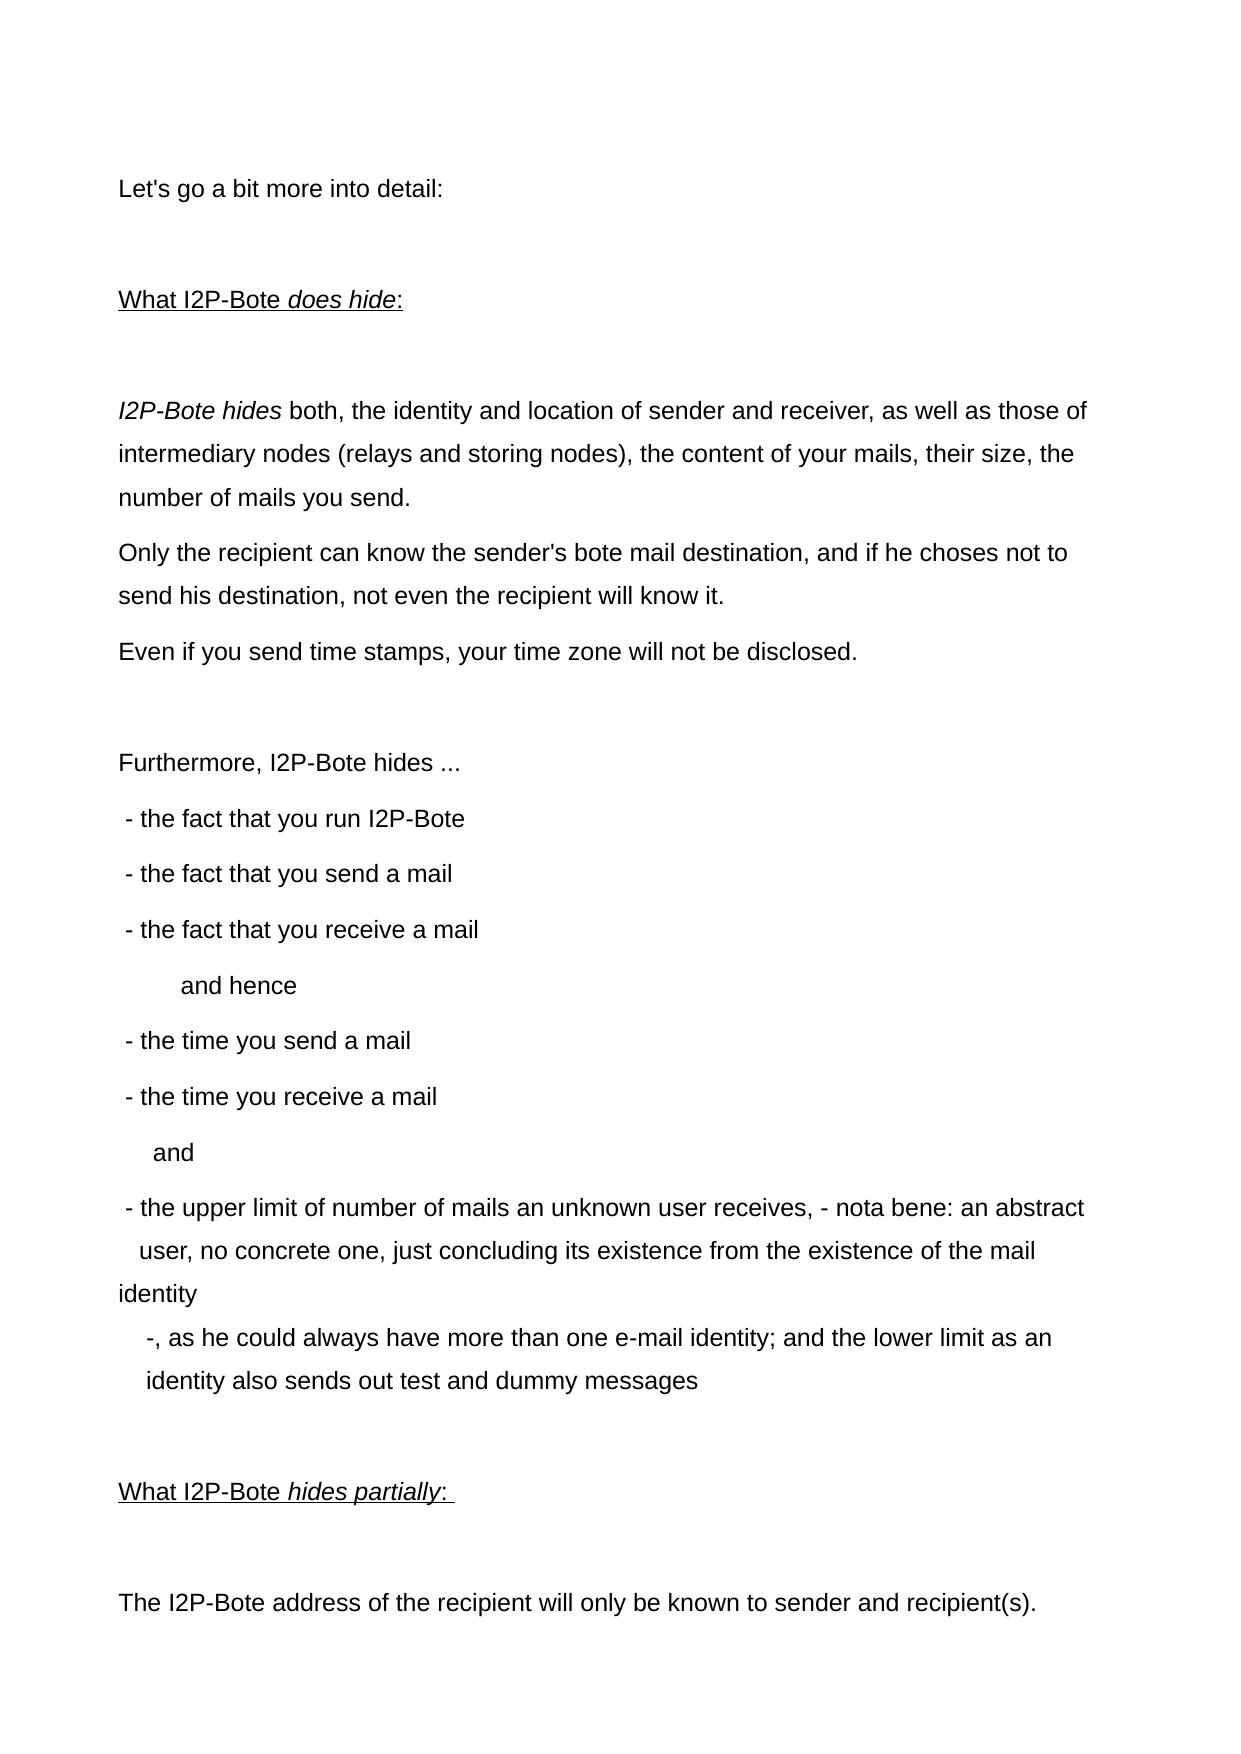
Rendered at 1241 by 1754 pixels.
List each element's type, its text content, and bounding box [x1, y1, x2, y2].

text - the time you send a mail [118, 1026, 1122, 1055]
text - the fact that you receive a mail [118, 915, 1122, 944]
text and hence [118, 971, 1122, 999]
text Even if you send time stamps, your time zone will not be disclosed. [118, 637, 1122, 666]
text What I2P-Bote hides partially: [118, 1477, 1122, 1506]
text - the time you receive a mail [118, 1082, 1122, 1111]
text and [118, 1137, 1122, 1166]
text Let's go a bit more into detail: [118, 174, 1122, 202]
text Only the recipient can know the sender's bote mail destination, and if he choses not to send his destination, not even the recipient will know it. [118, 538, 1122, 610]
text I2P-Bote hides both, the identity and location of sender and receiver, as well as those of intermediary nodes (relays and storing nodes), the content of your mails, their size, the number of mails you send. [118, 396, 1122, 511]
text Furthermore, I2P-Bote hides ... [118, 748, 1122, 777]
text - the fact that you run I2P-Bote [118, 804, 1122, 832]
text - the fact that you send a mail [118, 859, 1122, 888]
text - the upper limit of number of mails an unknown user receives, - nota bene: an abstract user, no concrete one, just concluding its existence from the existence of the mail identity -, as he could always have more than one e-mail identity; and the lower limit as an identity also sends out test and dummy messages [118, 1193, 1122, 1394]
text What I2P-Bote does hide: [118, 285, 1122, 314]
text The I2P-Bote address of the recipient will only be known to sender and recipient(s). [118, 1588, 1122, 1617]
